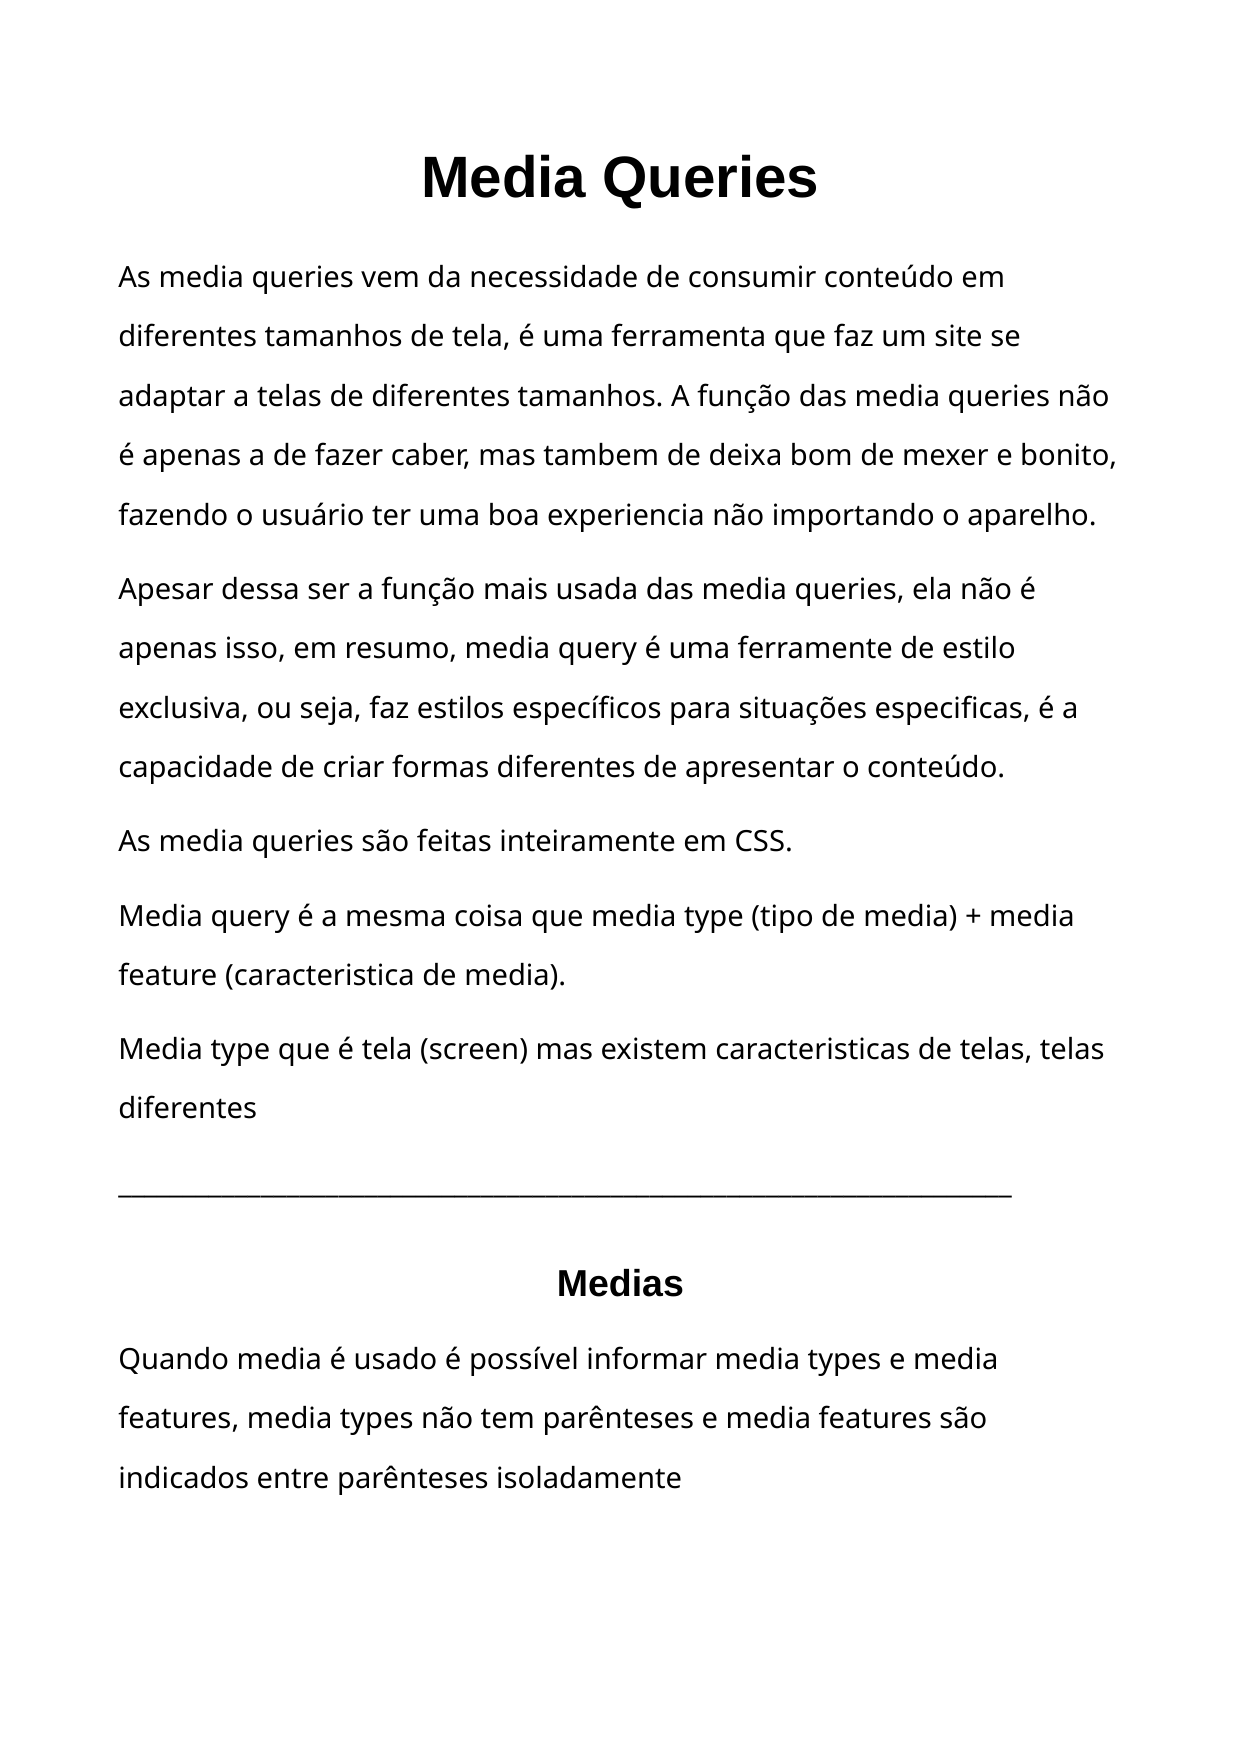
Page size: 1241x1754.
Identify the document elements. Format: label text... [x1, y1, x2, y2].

text Media query é a mesma coisa que media type (tipo de media) + media feature (caracteristica de media). [118, 895, 1122, 994]
text As media queries vem da necessidade de consumir conteúdo em diferentes tamanhos de tela, é uma ferramenta que faz um site se adaptar a telas de diferentes tamanhos. A função das media queries não é apenas a de fazer caber, mas tambem de deixa bom de mexer e bonito, fazendo o usuário ter uma boa experiencia não importando o aparelho. [118, 256, 1122, 534]
subtitle Medias [118, 1261, 1122, 1304]
text As media queries são feitas inteiramente em CSS. [118, 821, 1122, 860]
title Media Queries [118, 143, 1122, 210]
text Quando media é usado é possível informar media types e media features, media types não tem parênteses e media features são indicados entre parênteses isoladamente [118, 1338, 1122, 1497]
text _____________________________________________________________________ [118, 1162, 1122, 1202]
text Apesar dessa ser a função mais usada das media queries, ela não é apenas isso, em resumo, media query é uma ferramente de estilo exclusiva, ou seja, faz estilos específicos para situações especificas, é a capacidade de criar formas diferentes de apresentar o conteúdo. [118, 568, 1122, 786]
text Media type que é tela (screen) mas existem caracteristicas de telas, telas diferentes [118, 1028, 1122, 1127]
